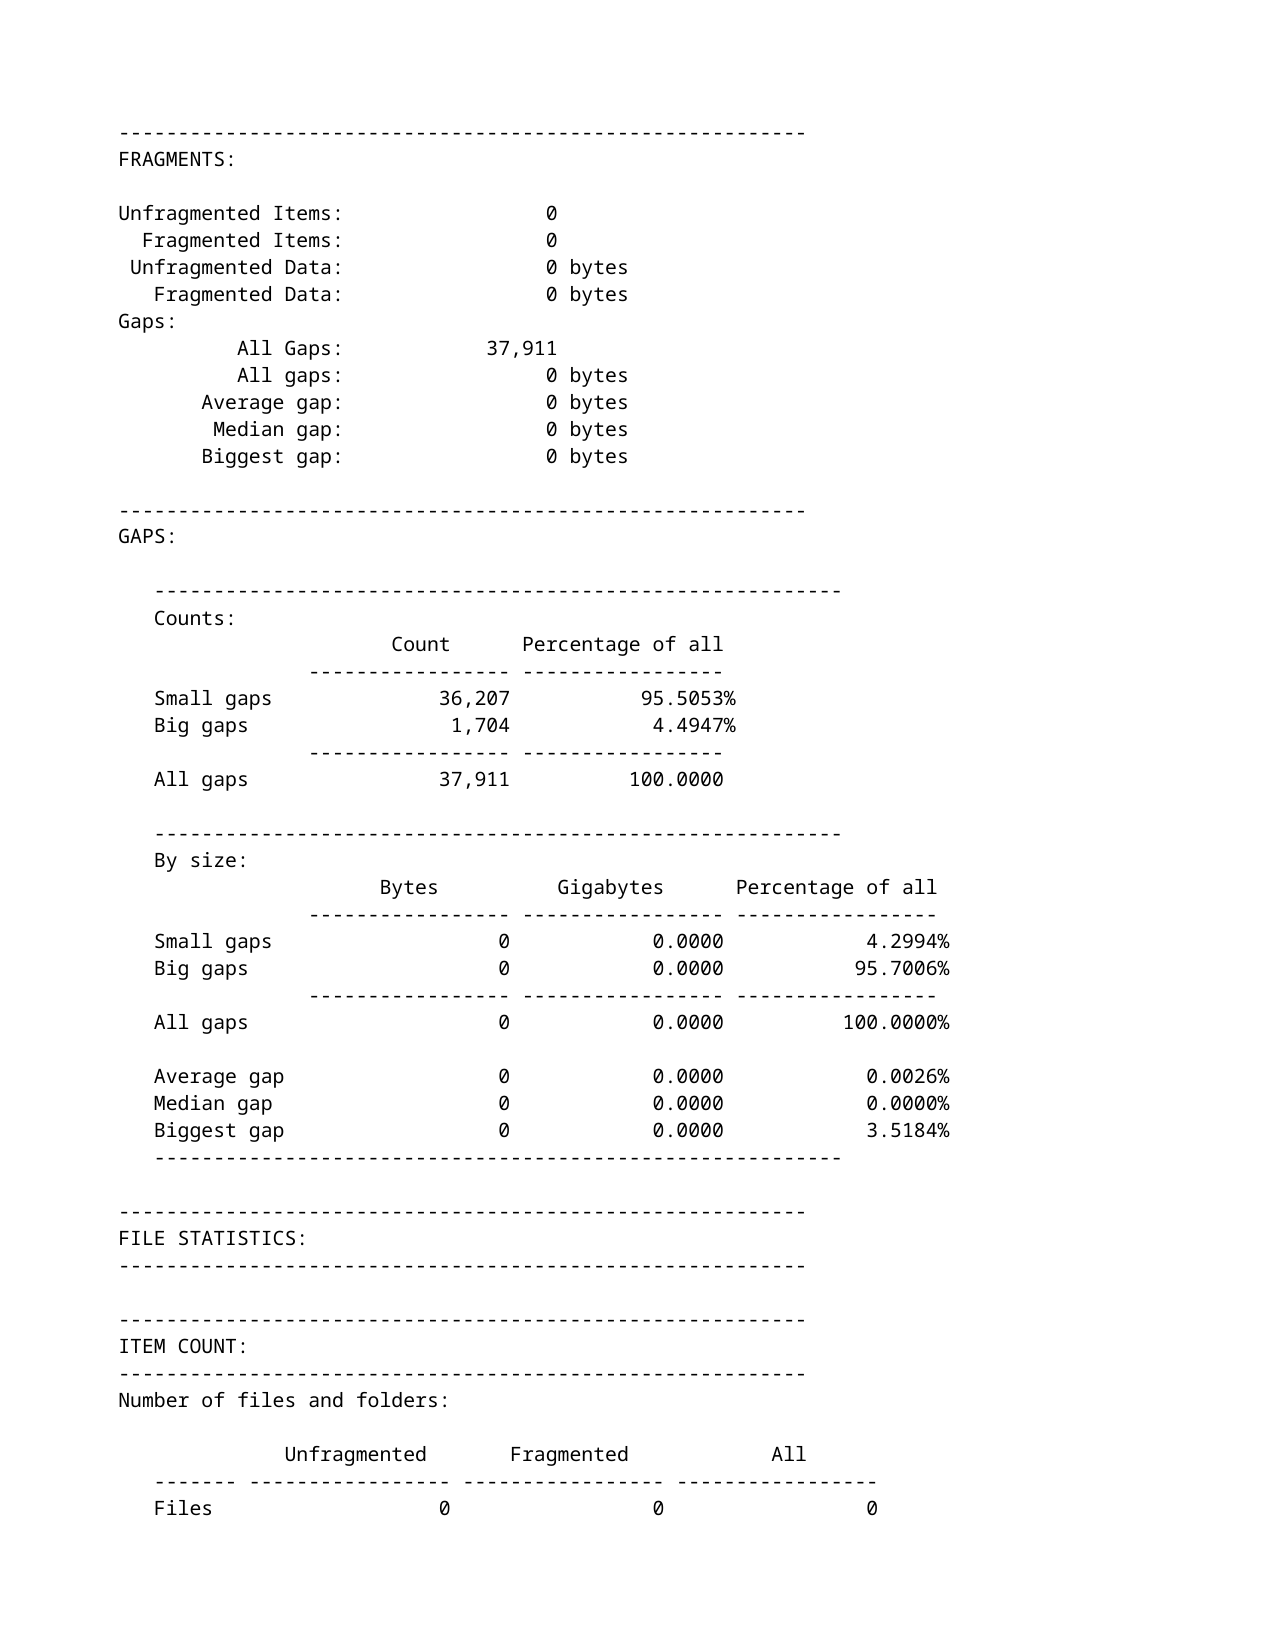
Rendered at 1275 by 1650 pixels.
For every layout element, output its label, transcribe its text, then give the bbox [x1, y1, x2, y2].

text ---------------------------------------------------------- [118, 1143, 1157, 1170]
text FILE STATISTICS: [118, 1224, 1157, 1251]
text Average gap: 0 bytes [118, 388, 1157, 415]
text Unfragmented Fragmented All [118, 1440, 1157, 1467]
text FRAGMENTS: [118, 145, 1157, 172]
text Bytes Gigabytes Percentage of all [118, 873, 1157, 901]
text Small gaps 36,207 95.5053% [118, 685, 1157, 712]
text All gaps 0 0.0000 100.0000% [118, 1008, 1157, 1035]
text ---------------------------------------------------------- [118, 1197, 1157, 1224]
text Unfragmented Items: 0 [118, 199, 1157, 226]
text ITEM COUNT: [118, 1332, 1157, 1359]
text Biggest gap 0 0.0000 3.5184% [118, 1116, 1157, 1143]
text ----------------- ----------------- [118, 739, 1157, 766]
text GAPS: [118, 523, 1157, 550]
text Fragmented Items: 0 [118, 226, 1157, 253]
text ---------------------------------------------------------- [118, 819, 1157, 847]
text Big gaps 0 0.0000 95.7006% [118, 954, 1157, 981]
text Biggest gap: 0 bytes [118, 442, 1157, 469]
text ---------------------------------------------------------- [118, 1359, 1157, 1386]
text Fragmented Data: 0 bytes [118, 280, 1157, 307]
text All gaps: 0 bytes [118, 361, 1157, 388]
text ---------------------------------------------------------- [118, 1251, 1157, 1278]
text ---------------------------------------------------------- [118, 118, 1157, 145]
text ---------------------------------------------------------- [118, 577, 1157, 604]
text Unfragmented Data: 0 bytes [118, 253, 1157, 280]
text All Gaps: 37,911 [118, 334, 1157, 361]
text ----------------- ----------------- ----------------- [118, 981, 1157, 1008]
text ------- ----------------- ----------------- ----------------- [118, 1467, 1157, 1494]
text Number of files and folders: [118, 1386, 1157, 1413]
text Median gap: 0 bytes [118, 415, 1157, 442]
text ----------------- ----------------- [118, 658, 1157, 685]
text Counts: [118, 604, 1157, 631]
text All gaps 37,911 100.0000 [118, 766, 1157, 793]
text Count Percentage of all [118, 631, 1157, 658]
text ---------------------------------------------------------- [118, 1305, 1157, 1332]
text Gaps: [118, 307, 1157, 334]
text Average gap 0 0.0000 0.0026% [118, 1062, 1157, 1089]
text Files 0 0 0 [118, 1494, 1157, 1521]
text ---------------------------------------------------------- [118, 496, 1157, 523]
text ----------------- ----------------- ----------------- [118, 901, 1157, 927]
text Small gaps 0 0.0000 4.2994% [118, 927, 1157, 954]
text Median gap 0 0.0000 0.0000% [118, 1089, 1157, 1116]
text By size: [118, 847, 1157, 873]
text Big gaps 1,704 4.4947% [118, 712, 1157, 739]
